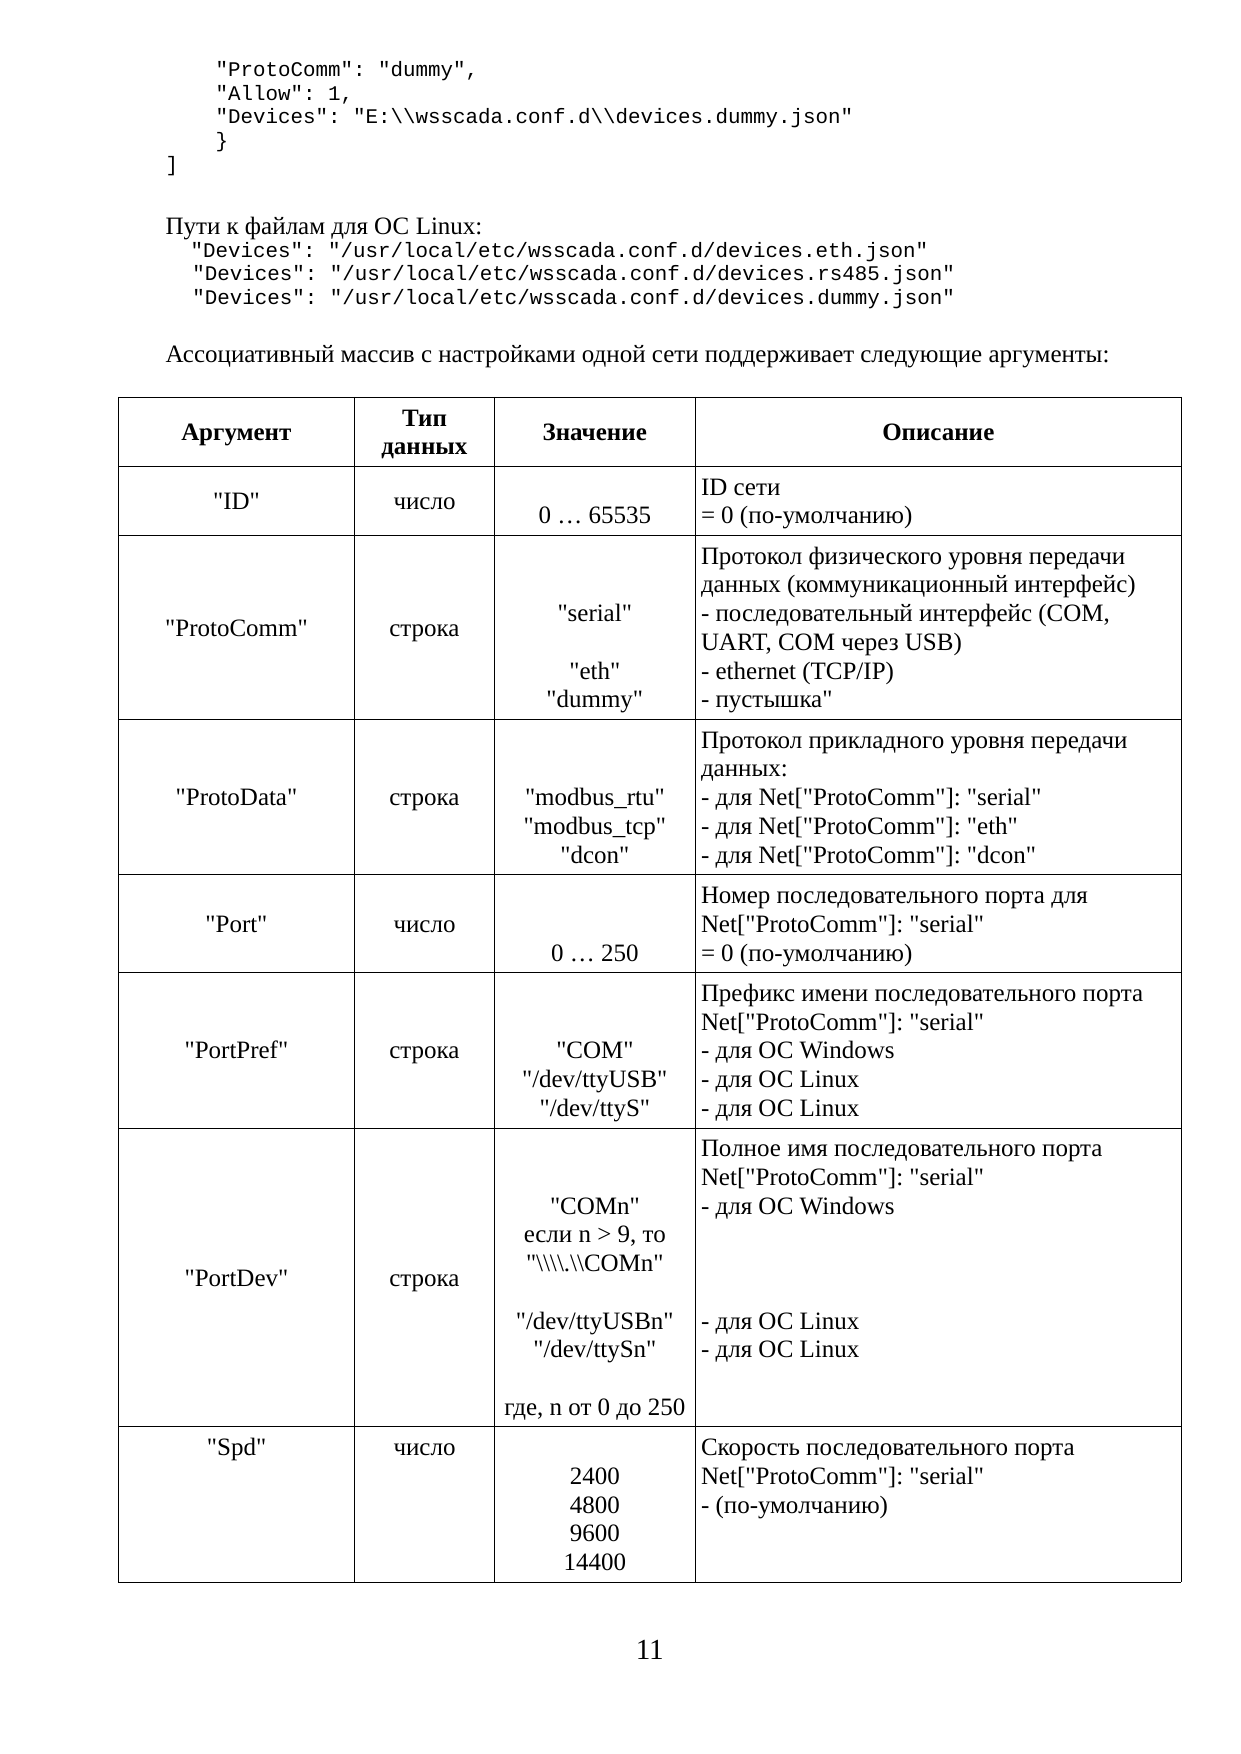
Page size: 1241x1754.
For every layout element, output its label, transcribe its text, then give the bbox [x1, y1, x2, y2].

table_cell "PortPref" [119, 973, 354, 1127]
table_cell число [355, 467, 494, 535]
table_cell Полное имя последовательного порта Net["ProtoComm"]: "serial" - для ОС Windows - для ОС Linux - для ОС Linux [696, 1129, 1181, 1426]
text } [118, 130, 1181, 154]
table_cell "PortDev" [119, 1129, 354, 1426]
table_cell "COM" "/dev/ttyUSB" "/dev/ttyS" [495, 973, 695, 1127]
table_cell "Port" [119, 875, 354, 972]
table_cell Скорость последовательного порта Net["ProtoComm"]: "serial" - (по-умолчанию) [696, 1427, 1181, 1582]
text Пути к файлам для ОС Linux: [118, 211, 1181, 239]
table_cell строка [355, 536, 494, 719]
table_cell 0 … 65535 [495, 467, 695, 535]
table_cell 0 … 250 [495, 875, 695, 972]
table_cell Номер последовательного порта для Net["ProtoComm"]: "serial" = 0 (по-умолчанию) [696, 875, 1181, 972]
table_cell "COMn" если n > 9, то "\\\\.\\COMn" "/dev/ttyUSBn" "/dev/ttySn" где, n от 0 до 250 [495, 1129, 695, 1426]
table_cell Протокол физического уровня передачи данных (коммуникационный интерфейс) - последовательный интерфейс (COM, UART, COM через USB) - ethernet (TCP/IP) - пустышка" [696, 536, 1181, 719]
text ] [118, 154, 1181, 177]
text "ProtoComm": "dummy", [118, 59, 1181, 83]
text "Devices": "/usr/local/etc/wsscada.conf.d/devices.dummy.json" [118, 287, 1181, 311]
table_cell строка [355, 1129, 494, 1426]
table_cell 2400 4800 9600 14400 [495, 1427, 695, 1582]
table_cell Протокол прикладного уровня передачи данных: - для Net["ProtoComm"]: "serial" - для Net["ProtoComm"]: "eth" - для Net["ProtoComm"]: "dcon" [696, 720, 1181, 874]
table_cell "ProtoComm" [119, 536, 354, 719]
table_header Тип данных [355, 398, 494, 466]
text "Devices": "E:\\wsscada.conf.d\\devices.dummy.json" [118, 106, 1181, 130]
text "Devices": "/usr/local/etc/wsscada.conf.d/devices.rs485.json" [118, 263, 1181, 287]
table_header Описание [696, 398, 1181, 466]
table_cell Префикс имени последовательного порта Net["ProtoComm"]: "serial" - для ОС Windows - для ОС Linux - для ОС Linux [696, 973, 1181, 1127]
table_header Значение [495, 398, 695, 466]
table_header Аргумент [119, 398, 354, 466]
table_cell "ProtoData" [119, 720, 354, 874]
text Ассоциативный массив с настройками одной сети поддерживает следующие аргументы: [118, 339, 1181, 368]
table_cell ID сети = 0 (по-умолчанию) [696, 467, 1181, 535]
text "Devices": "/usr/local/etc/wsscada.conf.d/devices.eth.json" [118, 239, 1181, 263]
table_cell строка [355, 973, 494, 1127]
table_cell число [355, 875, 494, 972]
table_cell число [355, 1427, 494, 1582]
table_cell строка [355, 720, 494, 874]
table_cell "modbus_rtu" "modbus_tcp" "dcon" [495, 720, 695, 874]
table_cell "ID" [119, 467, 354, 535]
text "Allow": 1, [118, 83, 1181, 106]
table_cell "serial" "eth" "dummy" [495, 536, 695, 719]
table_cell "Spd" [119, 1427, 354, 1582]
